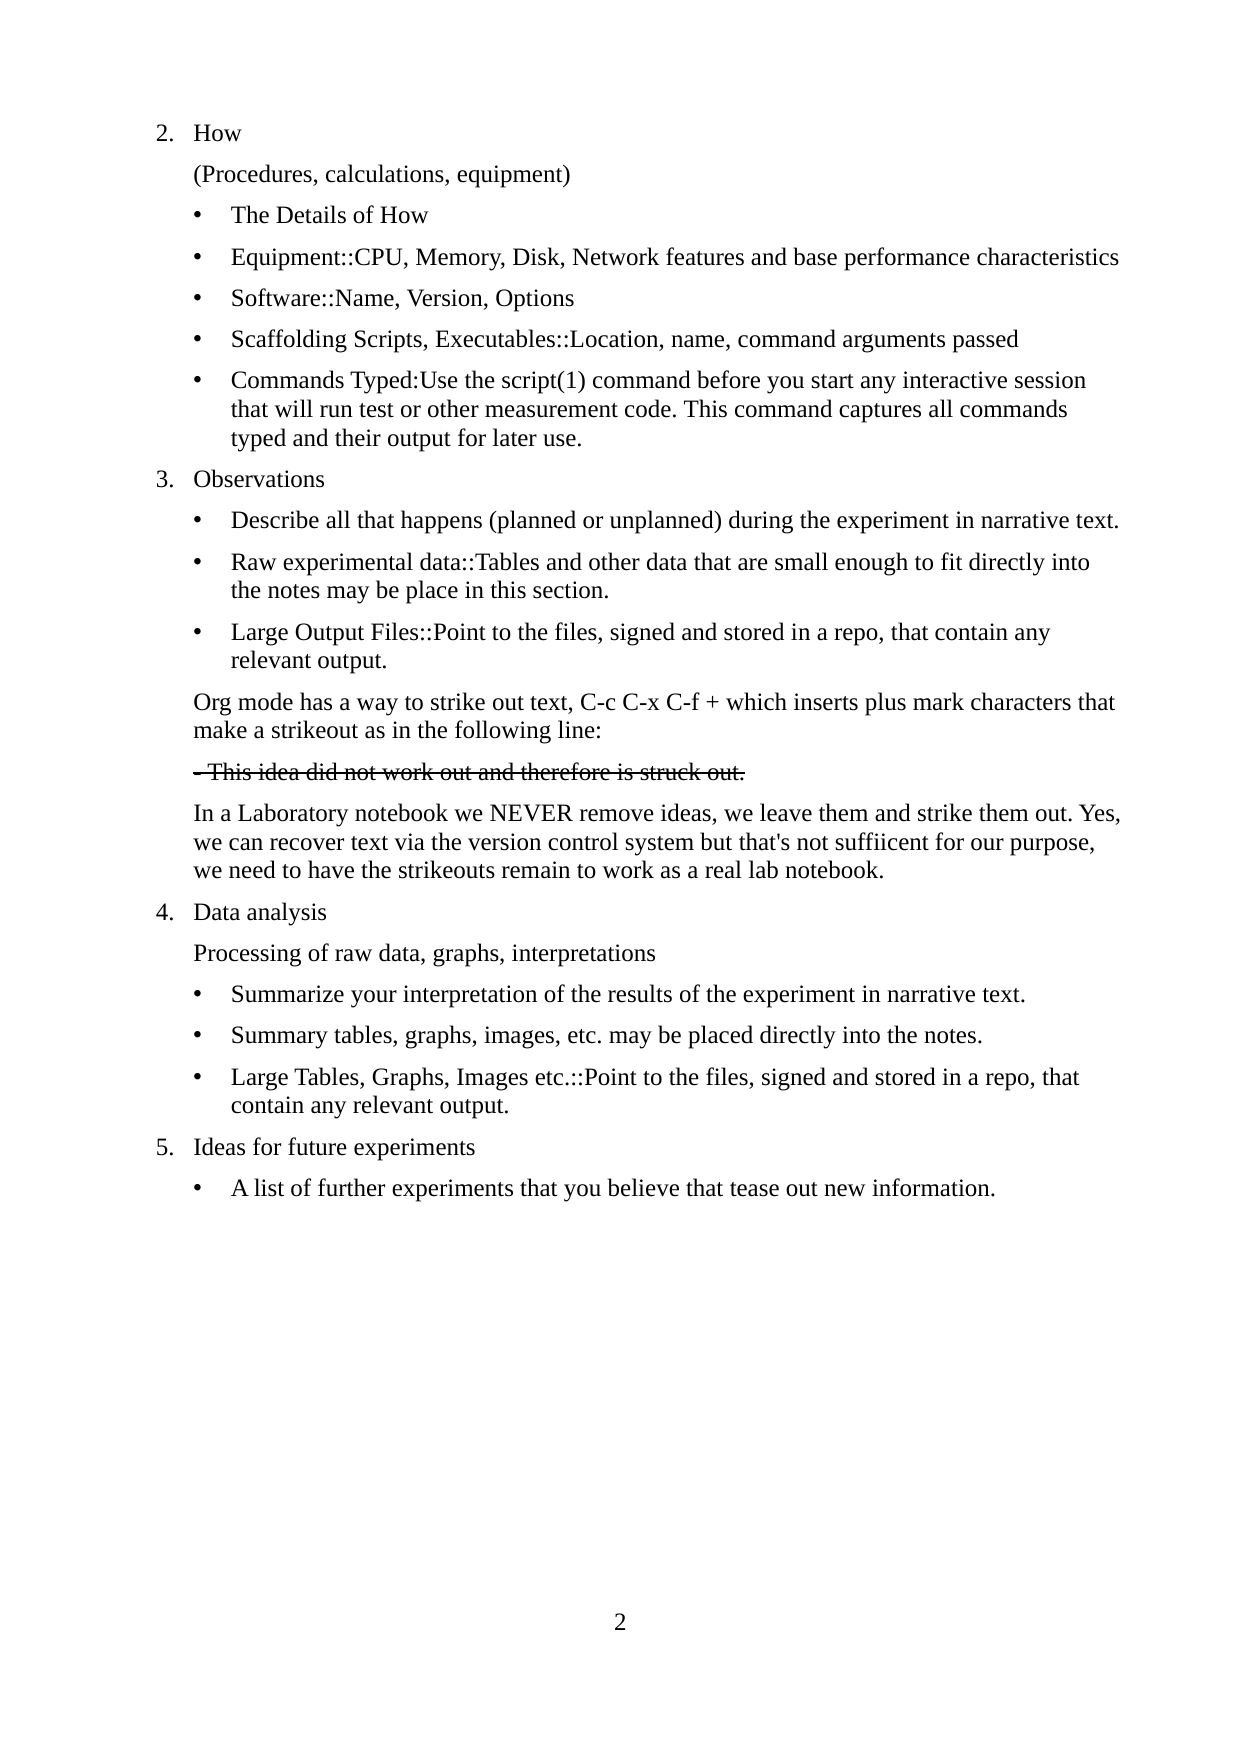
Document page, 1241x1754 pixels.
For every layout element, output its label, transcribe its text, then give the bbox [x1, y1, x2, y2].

list (Procedures, calculations, equipment) [156, 159, 1122, 188]
list - This idea did not work out and therefore is struck out. [156, 757, 1122, 786]
list A list of further experiments that you believe that tease out new information. [193, 1173, 1122, 1202]
list The Details of How [193, 201, 1122, 229]
list Org mode has a way to strike out text, C-c C-x C-f + which inserts plus mark characters that make a strikeout as in the following line: [156, 687, 1122, 744]
list Summary tables, graphs, images, etc. may be placed directly into the notes. [193, 1021, 1122, 1049]
list Data analysis [156, 897, 1122, 926]
list Scaffolding Scripts, Executables::Location, name, command arguments passed [193, 324, 1122, 353]
list Summarize your interpretation of the results of the experiment in narrative text. [193, 979, 1122, 1008]
list Equipment::CPU, Memory, Disk, Network features and base performance characteristics [193, 242, 1122, 271]
list Large Output Files::Point to the files, signed and stored in a repo, that contain any relevant output. [193, 617, 1122, 674]
list In a Laboratory notebook we NEVER remove ideas, we leave them and strike them out. Yes, we can recover text via the version control system but that's not suffiicent for our purpose, we need to have the strikeouts remain to work as a real lab notebook. [156, 798, 1122, 884]
list Large Tables, Graphs, Images etc.::Point to the files, signed and stored in a repo, that contain any relevant output. [193, 1062, 1122, 1119]
list Describe all that happens (planned or unplanned) during the experiment in narrative text. [193, 506, 1122, 534]
list Commands Typed:Use the script(1) command before you start any interactive session that will run test or other measurement code. This command captures all commands typed and their output for later use. [193, 366, 1122, 452]
list Ideas for future experiments [156, 1132, 1122, 1161]
list Raw experimental data::Tables and other data that are small enough to fit directly into the notes may be place in this section. [193, 547, 1122, 604]
list Observations [156, 464, 1122, 493]
list Processing of raw data, graphs, interpretations [156, 938, 1122, 967]
list How [156, 118, 1122, 147]
list Software::Name, Version, Options [193, 283, 1122, 312]
